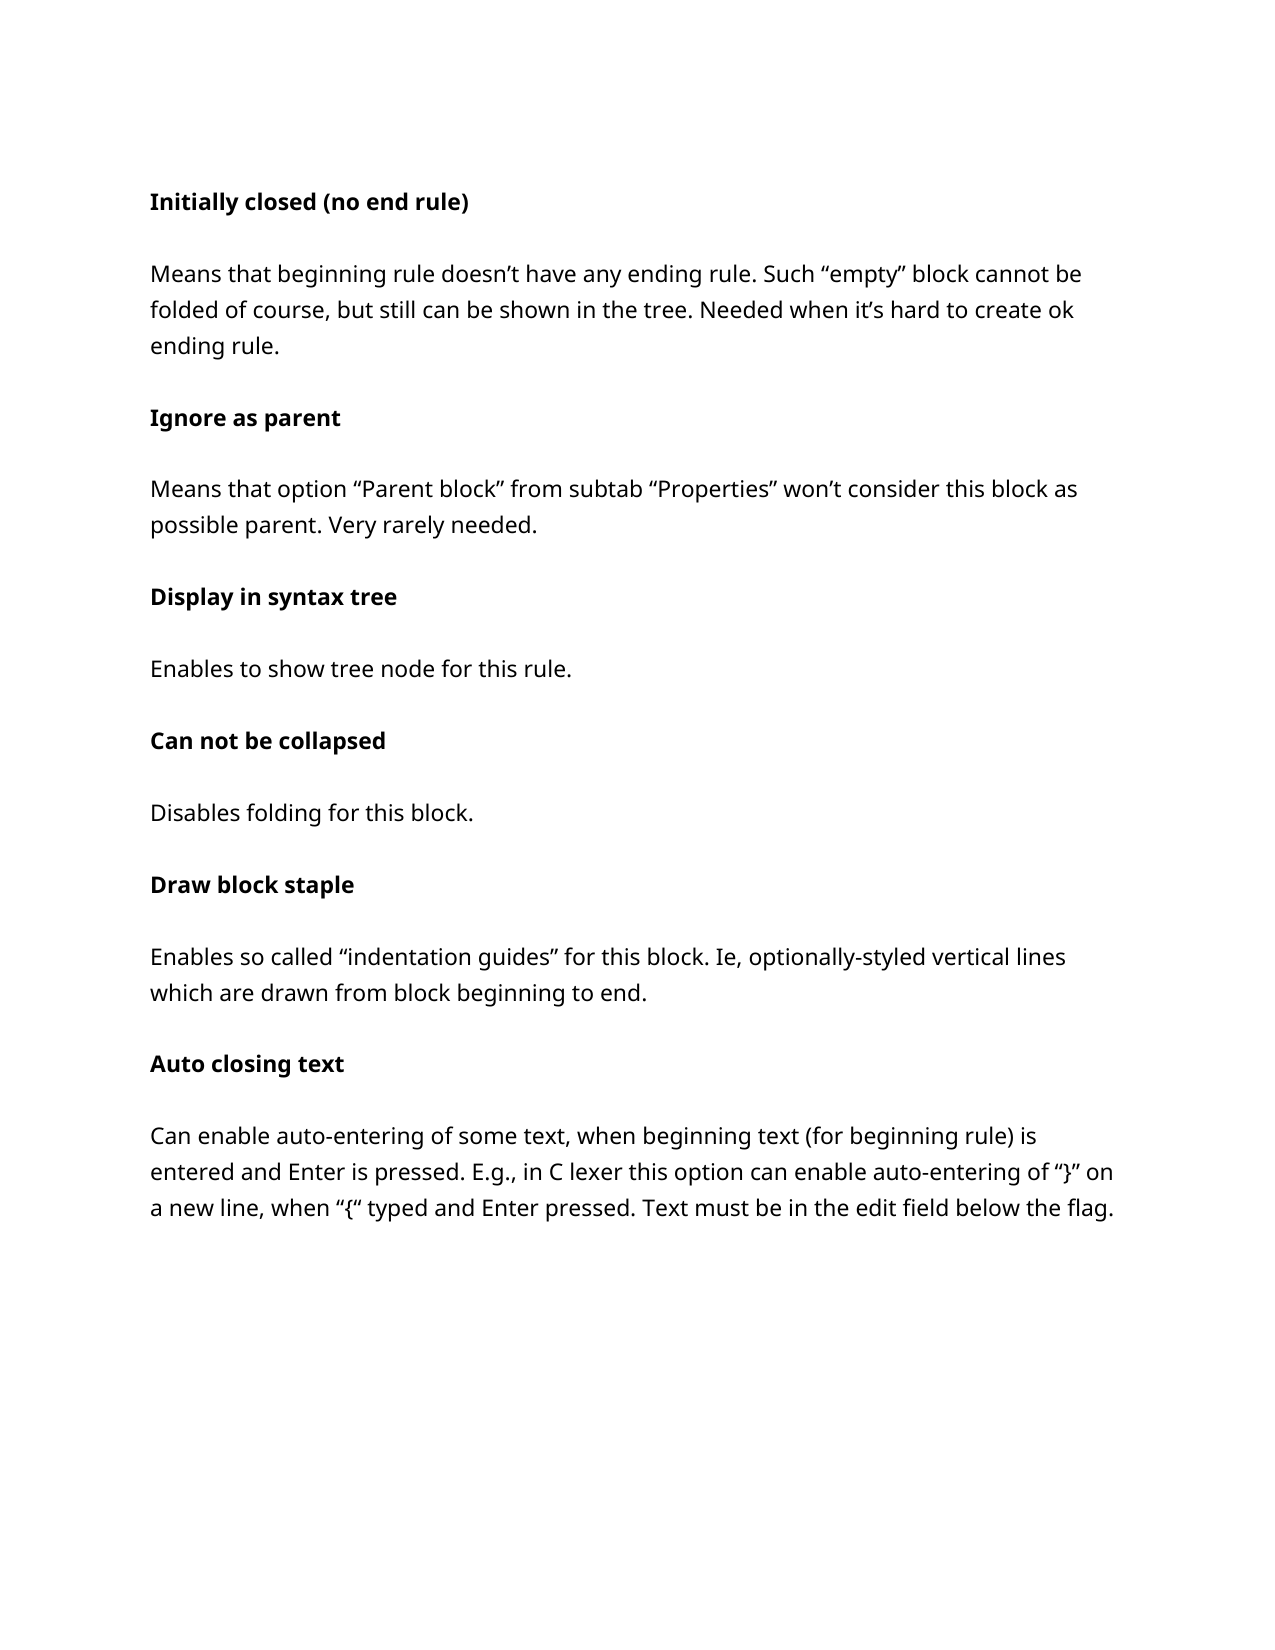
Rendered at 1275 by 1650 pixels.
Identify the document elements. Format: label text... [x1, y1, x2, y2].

subtitle Ignore as parent [150, 402, 1125, 433]
subtitle Initially closed (no end rule) [150, 186, 1125, 217]
text Enables to show tree node for this rule. [150, 653, 1125, 684]
subtitle Auto closing text [150, 1048, 1125, 1080]
subtitle Display in syntax tree [150, 581, 1125, 612]
subtitle Draw block staple [150, 869, 1125, 900]
text Means that beginning rule doesn’t have any ending rule. Such “empty” block cannot be folded of course, but still can be shown in the tree. Needed when it’s hard to create ok ending rule. [150, 258, 1125, 361]
text Disables folding for this block. [150, 797, 1125, 828]
text Enables so called “indentation guides” for this block. Ie, optionally-styled vertical lines which are drawn from block beginning to end. [150, 941, 1125, 1008]
text Can enable auto-entering of some text, when beginning text (for beginning rule) is entered and Enter is pressed. E.g., in C lexer this option can enable auto-entering of “}” on a new line, when “{“ typed and Enter pressed. Text must be in the edit field below the flag. [150, 1120, 1125, 1223]
subtitle Can not be collapsed [150, 725, 1125, 756]
text Means that option “Parent block” from subtab “Properties” won’t consider this block as possible parent. Very rarely needed. [150, 473, 1125, 541]
